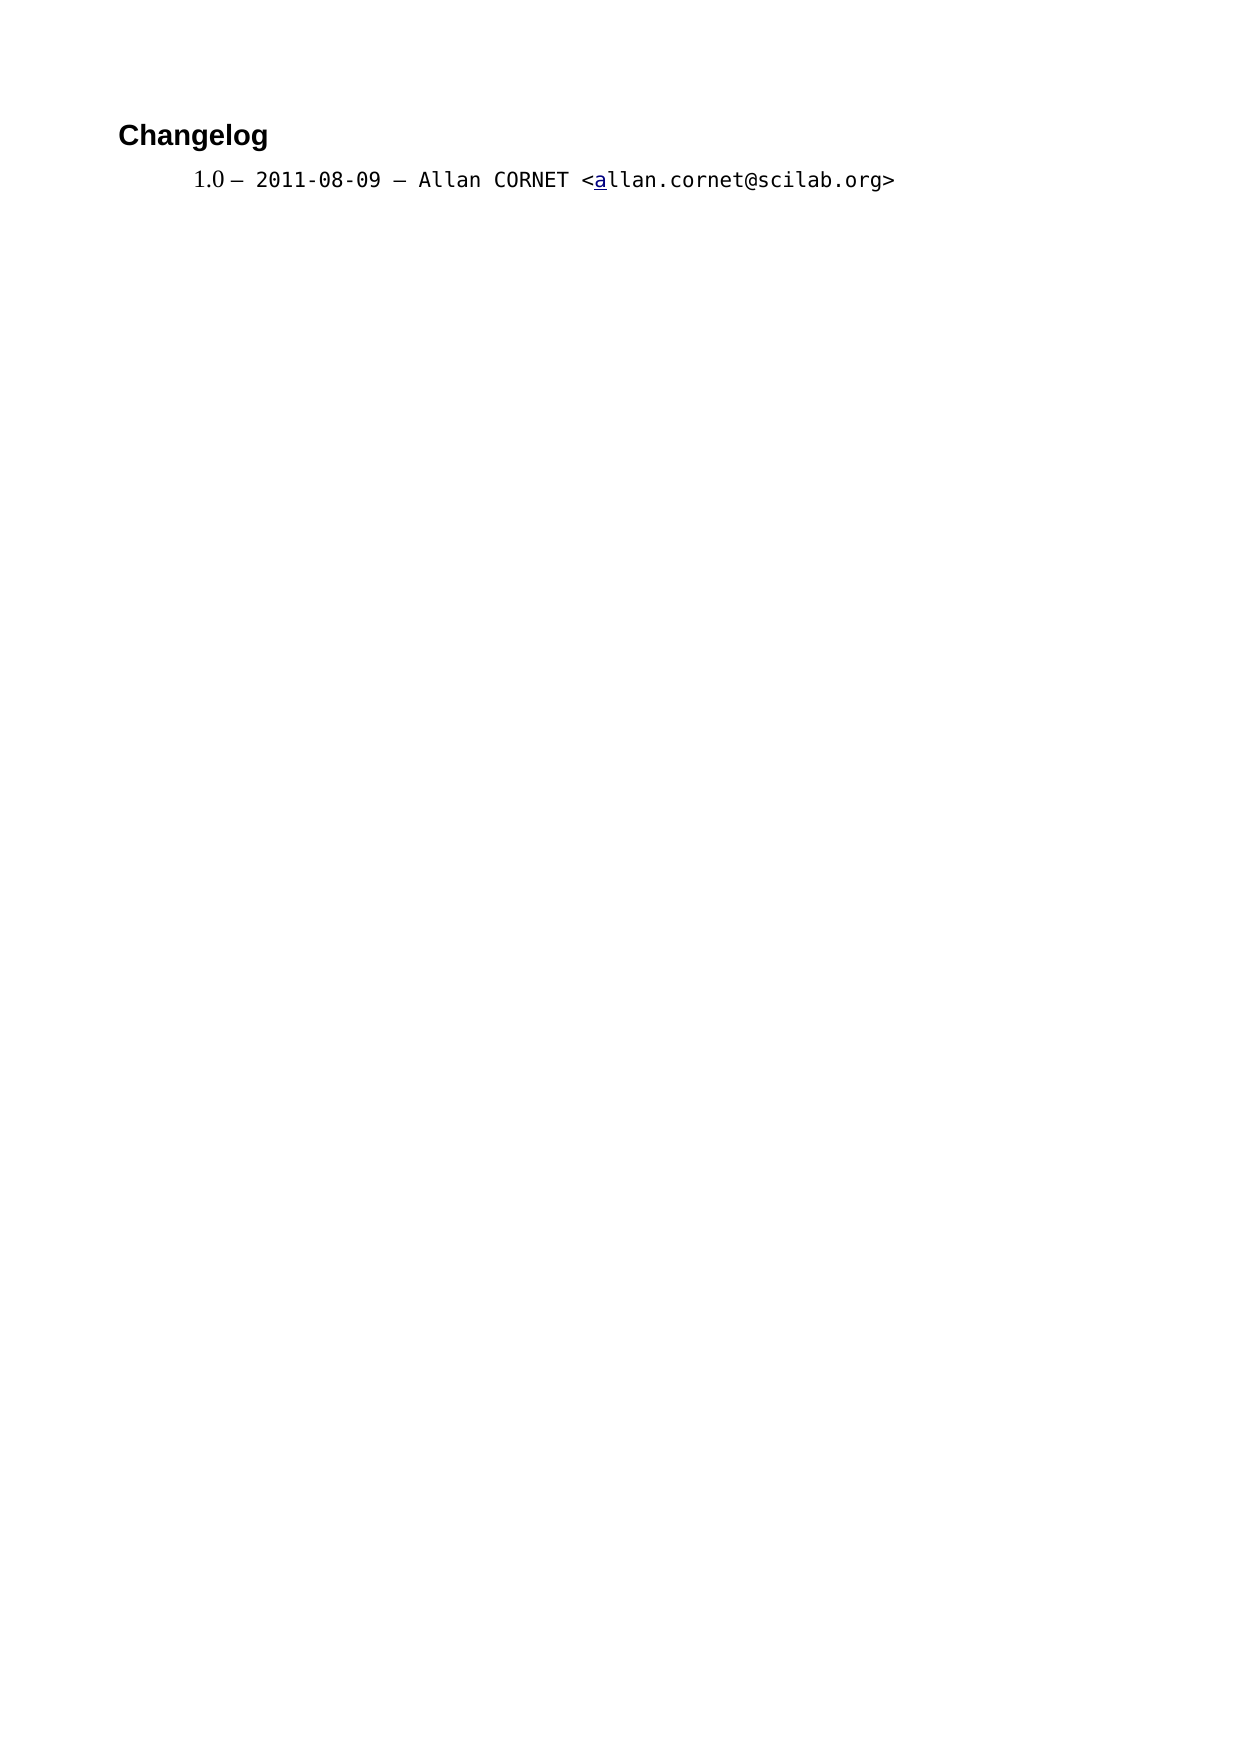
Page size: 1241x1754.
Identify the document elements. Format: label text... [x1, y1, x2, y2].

subtitle Changelog [118, 118, 1122, 152]
list – 2011-08-09 – Allan CORNET <allan.cornet@scilab.org> [193, 164, 1122, 193]
